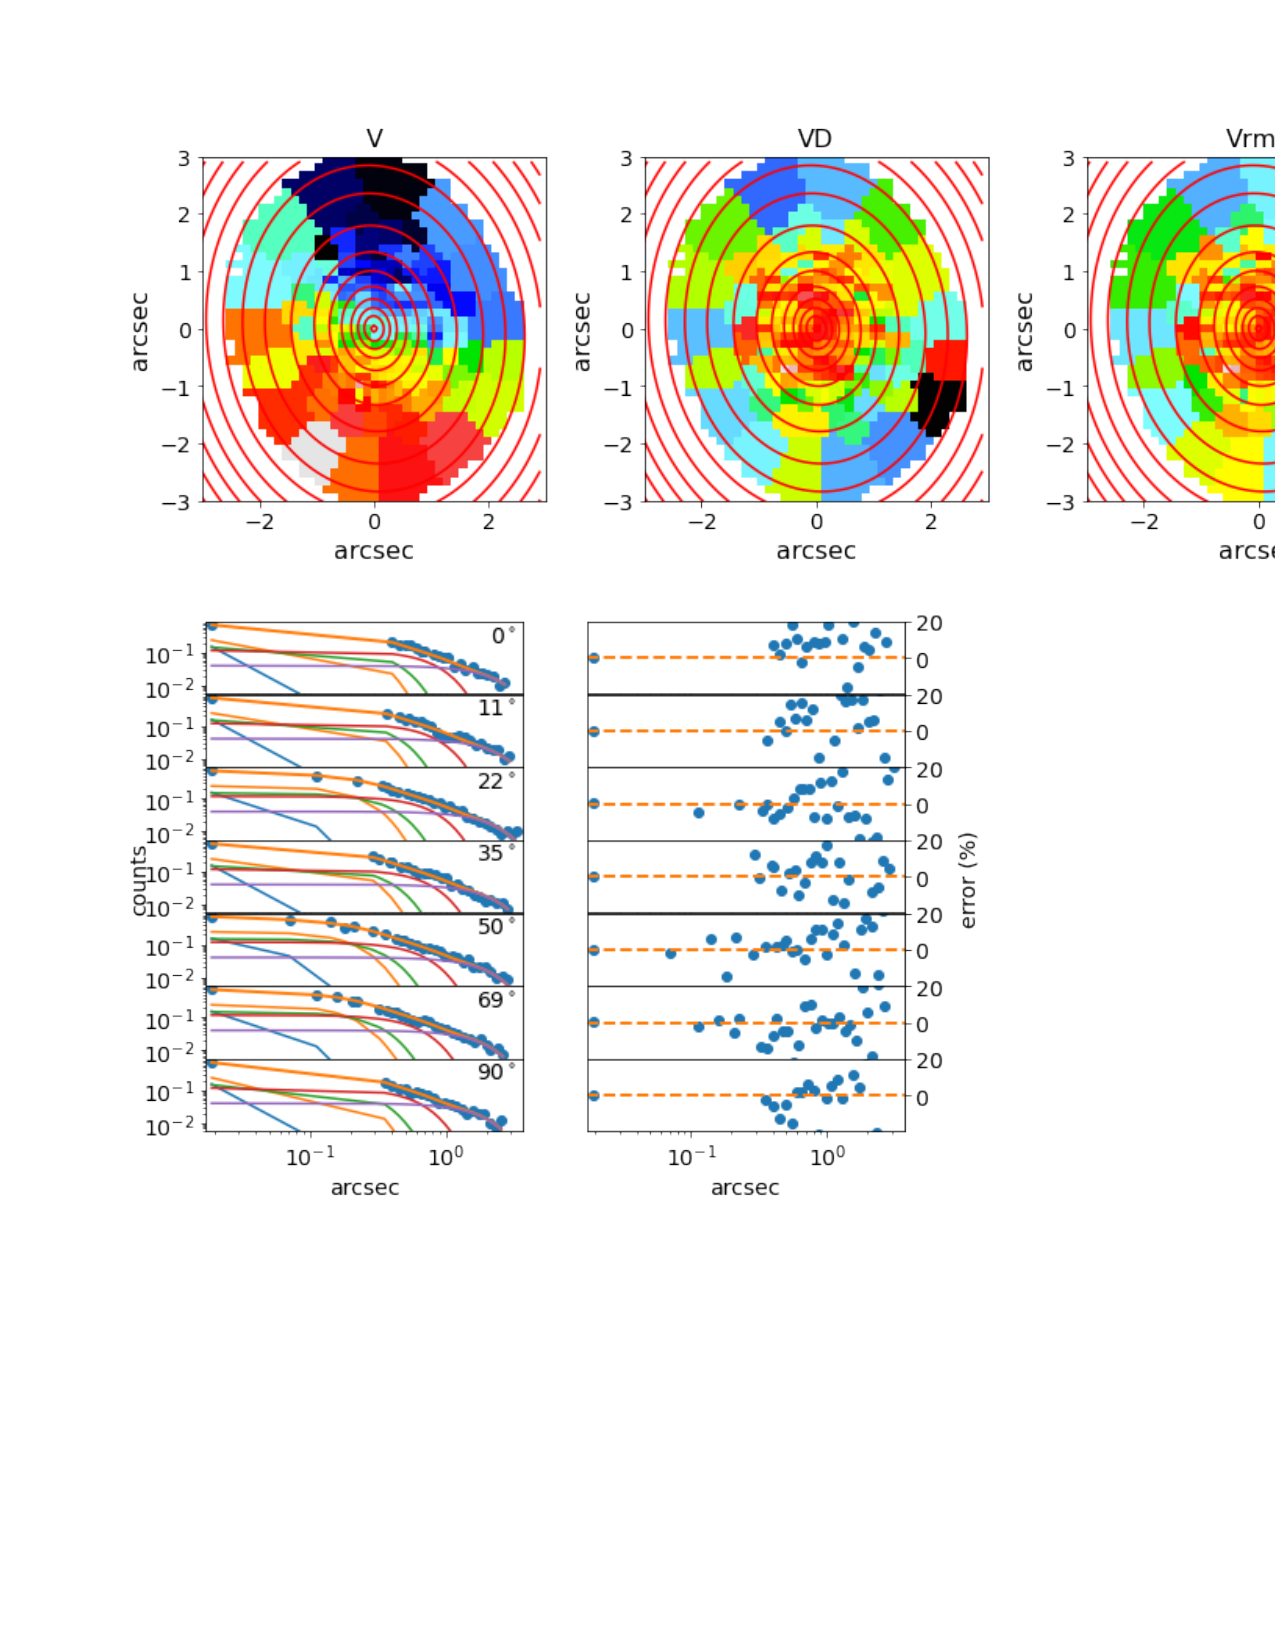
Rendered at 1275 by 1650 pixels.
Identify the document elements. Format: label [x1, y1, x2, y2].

picture [118, 118, 1275, 575]
picture [118, 603, 990, 1211]
